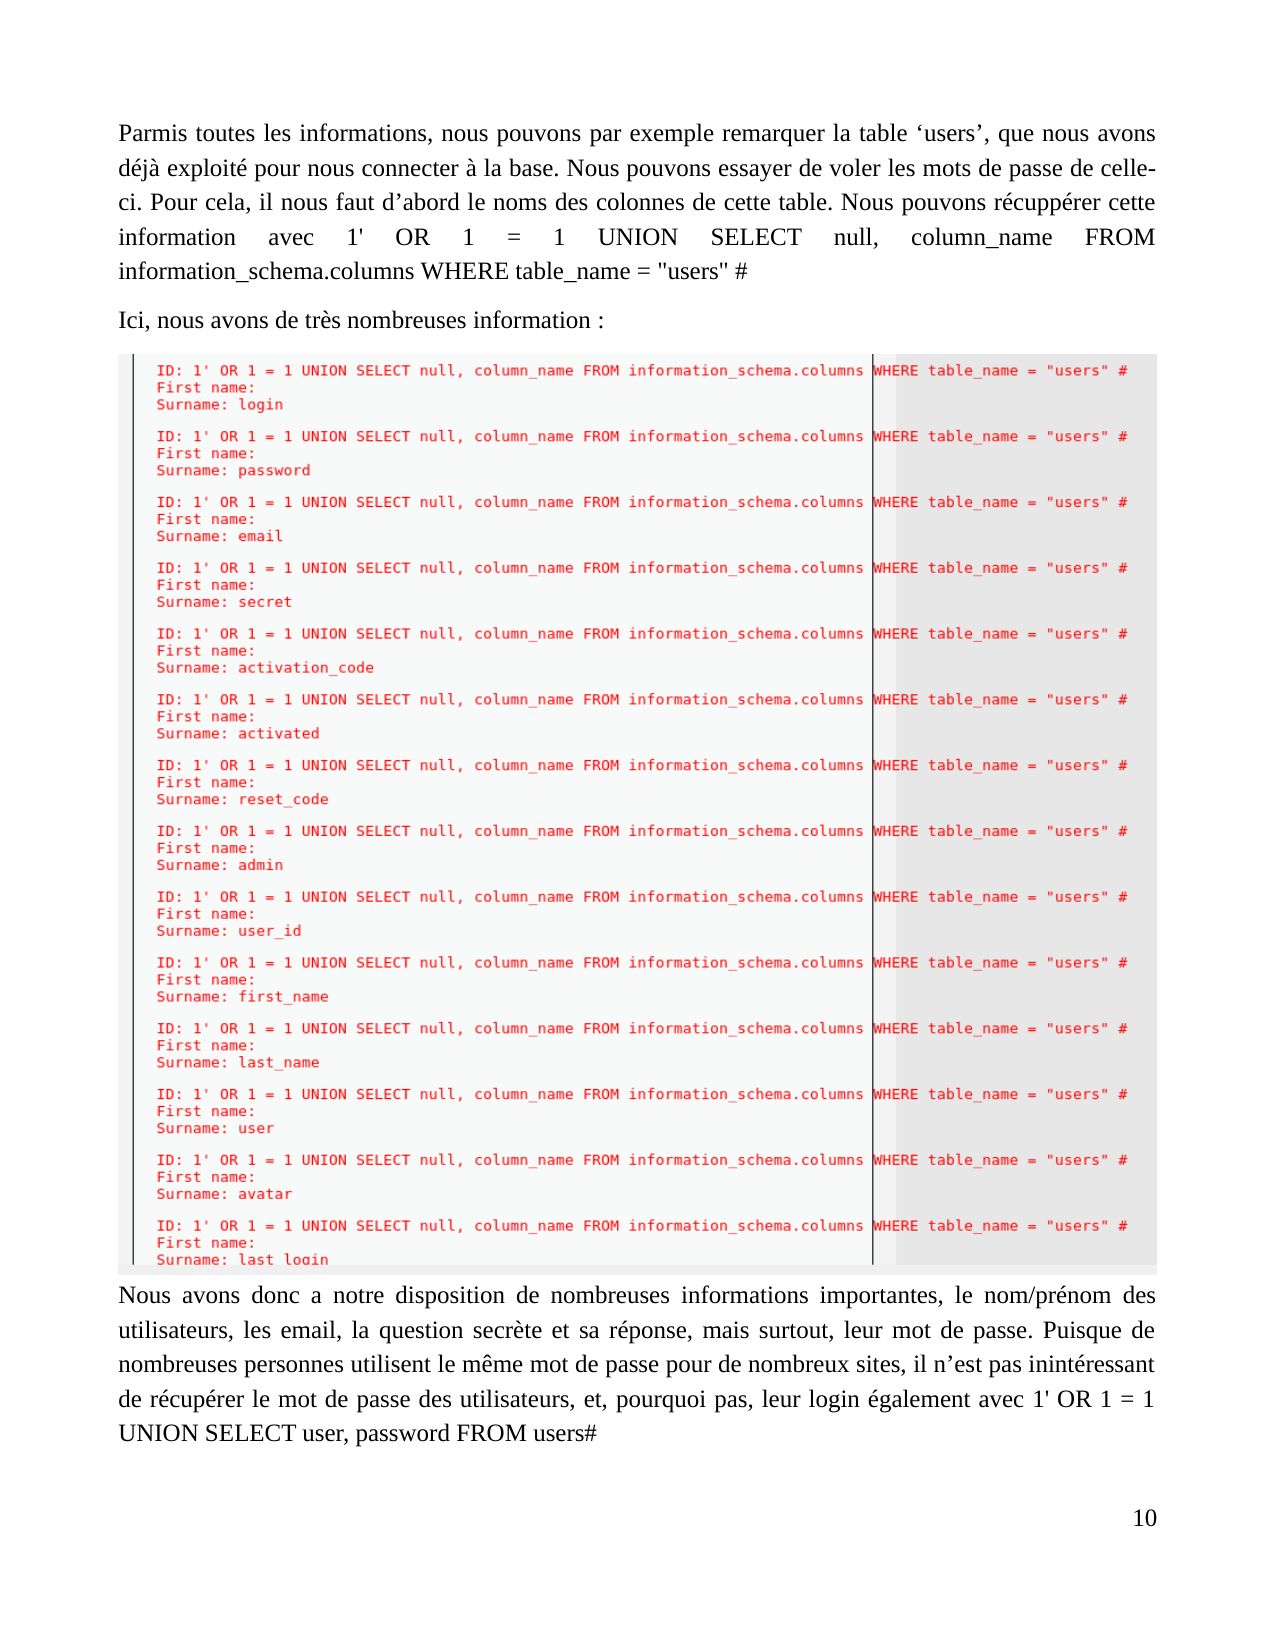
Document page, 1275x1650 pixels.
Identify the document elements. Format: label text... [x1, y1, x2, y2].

text Nous avons donc a notre disposition de nombreuses informations importantes, le nom/prénom des utilisateurs, les email, la question secrète et sa réponse, mais surtout, leur mot de passe. Puisque de nombreuses personnes utilisent le même mot de passe pour de nombreux sites, il n’est pas inintéressant de récupérer le mot de passe des utilisateurs, et, pourquoi pas, leur login également avec 1' OR 1 = 1 UNION SELECT user, password FROM users# [118, 1275, 1157, 1447]
picture [118, 354, 1157, 1275]
text Parmis toutes les informations, nous pouvons par exemple remarquer la table ‘users’, que nous avons déjà exploité pour nous connecter à la base. Nous pouvons essayer de voler les mots de passe de celle-ci. Pour cela, il nous faut d’abord le noms des colonnes de cette table. Nous pouvons récuppérer cette information avec 1' OR 1 = 1 UNION SELECT null, column_name FROM information_schema.columns WHERE table_name = "users" # [118, 118, 1157, 285]
text Ici, nous avons de très nombreuses information : [118, 305, 1157, 334]
